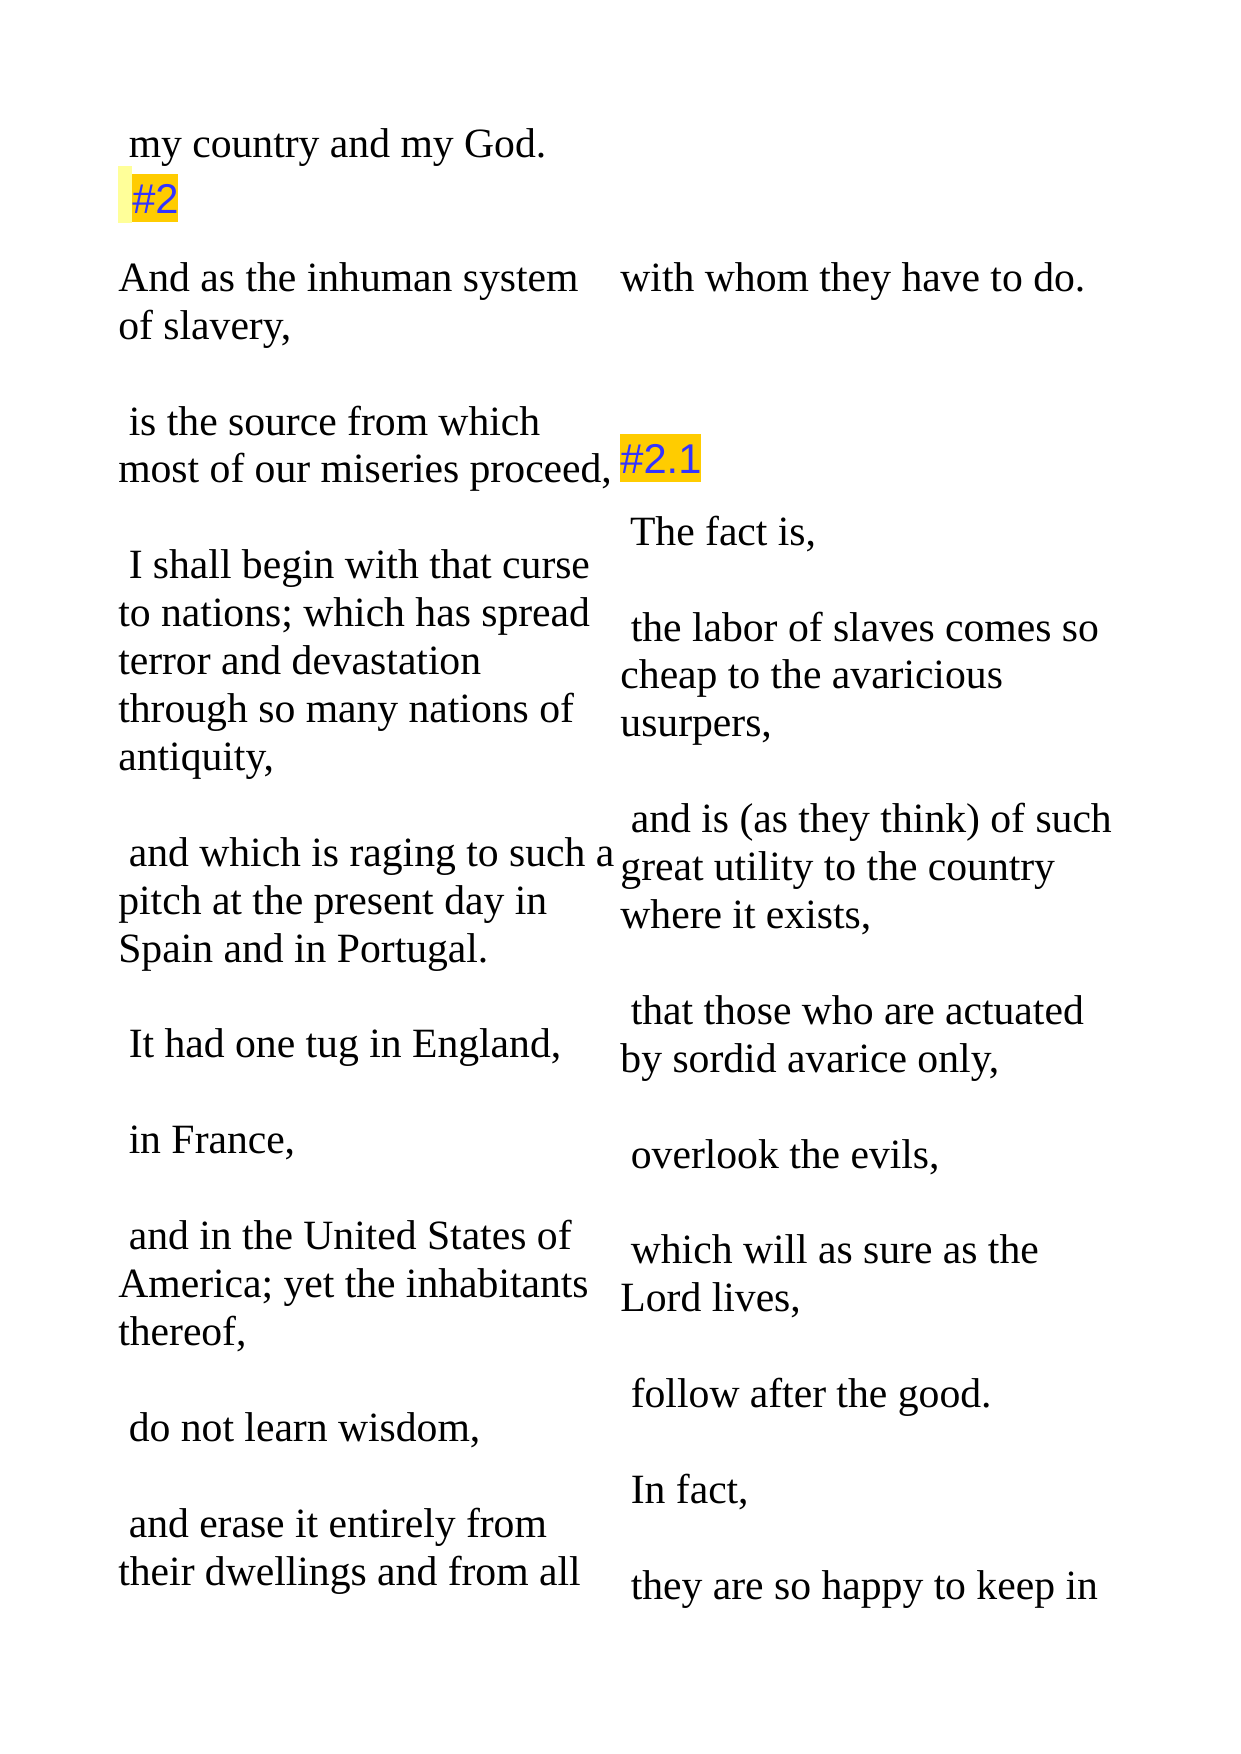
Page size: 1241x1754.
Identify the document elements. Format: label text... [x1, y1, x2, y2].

text the labor of slaves comes so cheap to the avaricious usurpers, [620, 602, 1122, 746]
text And as the inhuman system of slavery, [118, 252, 620, 348]
text they are so happy to keep in [620, 1560, 1122, 1608]
text The fact is, [620, 506, 1122, 554]
text I shall begin with that curse to nations; which has spread terror and devastation through so many nations of antiquity, [118, 540, 620, 779]
text which will as sure as the Lord lives, [620, 1225, 1122, 1321]
text and in the United States of America; yet the inhabitants thereof, [118, 1211, 620, 1354]
text #2 [118, 166, 1122, 223]
text In fact, [620, 1464, 1122, 1512]
text follow after the good. [620, 1369, 1122, 1417]
text #2.1 [620, 434, 1122, 482]
text that those who are actuated by sordid avarice only, [620, 985, 1122, 1081]
text overlook the evils, [620, 1129, 1122, 1177]
text It had one tug in England, [118, 1019, 620, 1067]
text do not learn wisdom, [118, 1402, 620, 1450]
text and is (as they think) of such great utility to the country where it exists, [620, 794, 1122, 937]
text with whom they have to do. [620, 252, 1122, 300]
text and which is raging to such a pitch at the present day in Spain and in Portugal. [118, 827, 620, 971]
text is the source from which most of our miseries proceed, [118, 396, 620, 492]
text and erase it entirely from their dwellings and from all [118, 1498, 620, 1594]
text my country and my God. [118, 118, 620, 166]
text in France, [118, 1115, 620, 1163]
